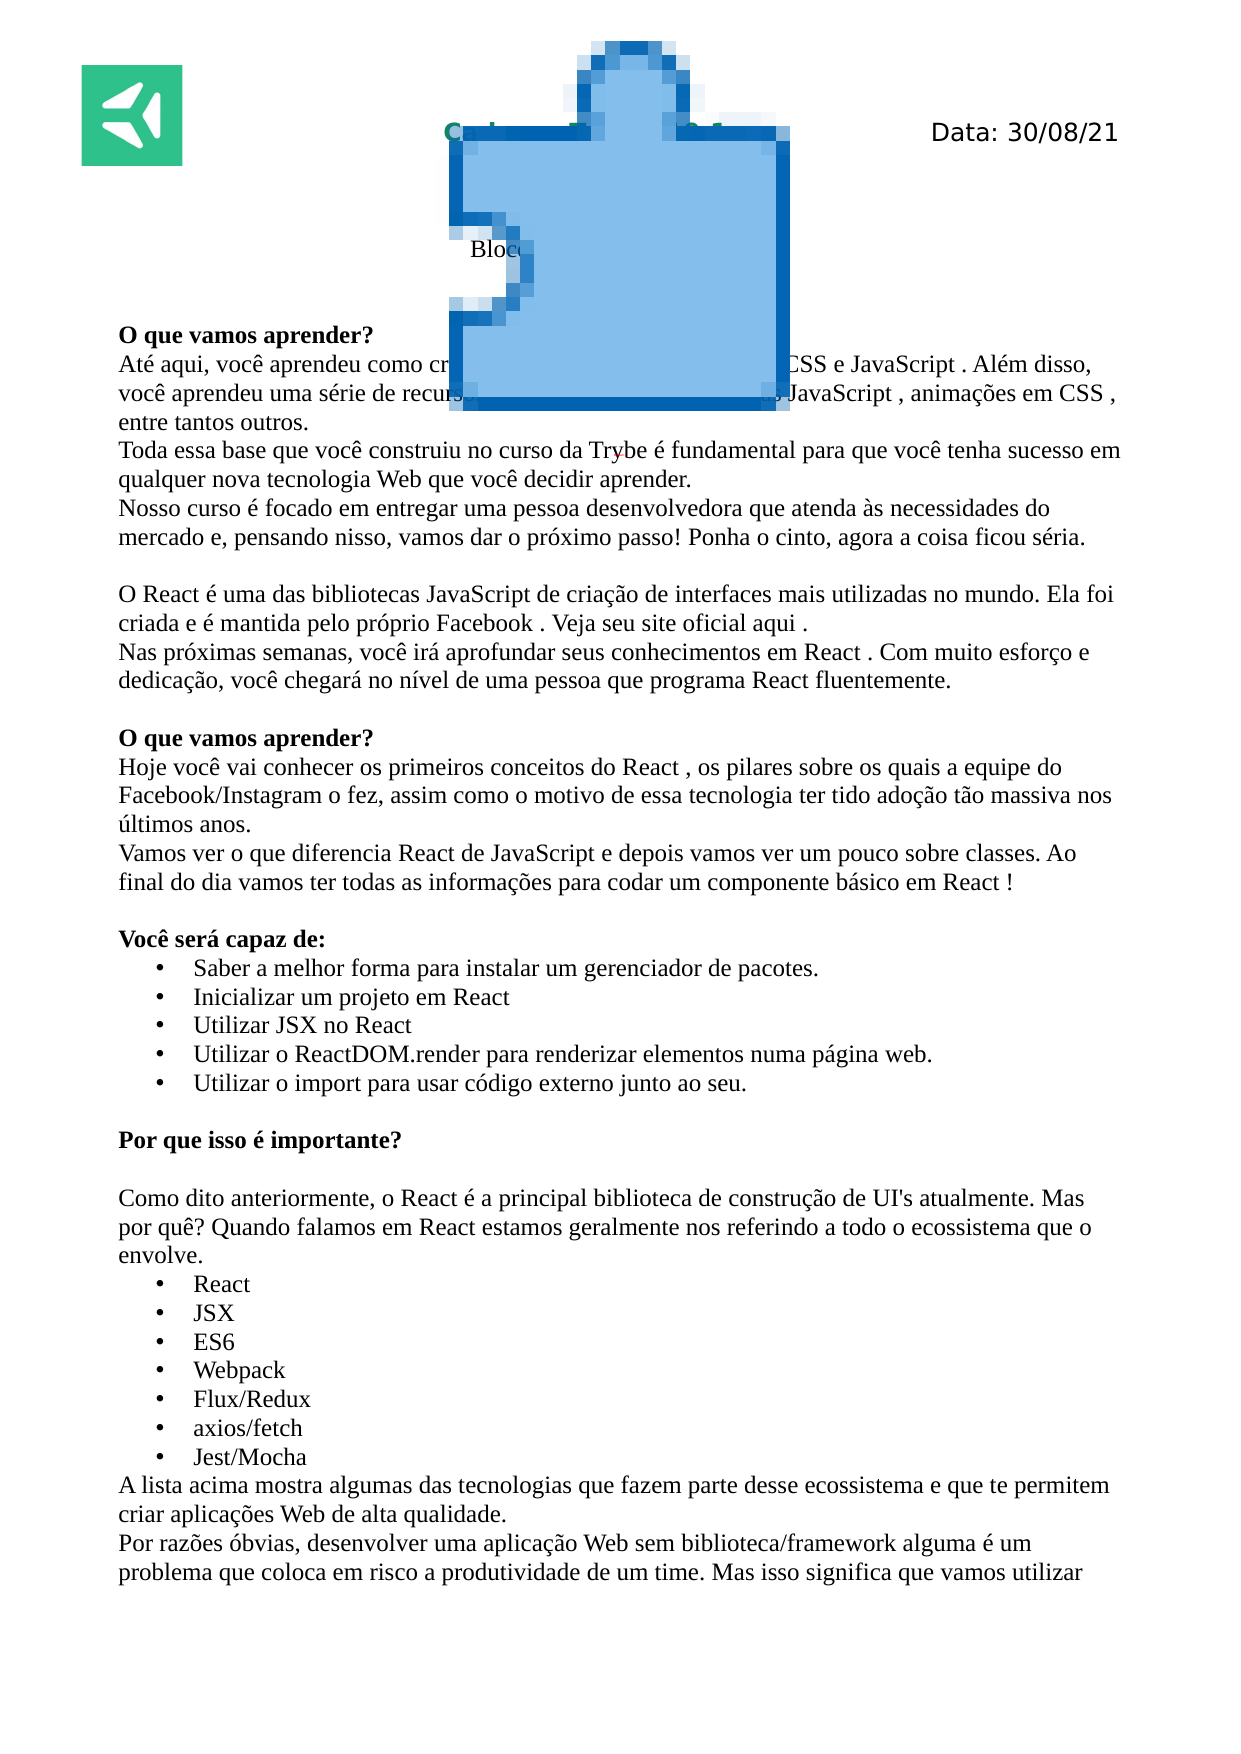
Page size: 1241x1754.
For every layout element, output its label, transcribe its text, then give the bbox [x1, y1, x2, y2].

text Bloco 10 - Introdução à React [790, 234, 1122, 263]
text Nas próximas semanas, você irá aprofundar seus conhecimentos em React . Com muito esforço e dedicação, você chegará no nível de uma pessoa que programa React fluentemente. [118, 637, 1122, 694]
text Por que isso é importante? [118, 1126, 1122, 1154]
text Até aqui, você aprendeu como criar páginas que utilizam HTML , CSS e JavaScript . Além disso, você aprendeu uma série de recursos como os do ES6 , bibliotecas JavaScript , animações em CSS , entre tantos outros. [118, 349, 1122, 436]
list Webpack [156, 1356, 1122, 1384]
text O que vamos aprender? [118, 723, 1122, 752]
list Utilizar JSX no React [156, 1011, 1122, 1039]
text Por razões óbvias, desenvolver uma aplicação Web sem biblioteca/framework alguma é um problema que coloca em risco a produtividade de um time. Mas isso significa que vamos utilizar [118, 1528, 1122, 1586]
list Jest/Mocha [156, 1442, 1122, 1471]
list Utilizar o import para usar código externo junto ao seu. [156, 1068, 1122, 1097]
list Saber a melhor forma para instalar um gerenciador de pacotes. [156, 953, 1122, 982]
text A lista acima mostra algumas das tecnologias que fazem parte desse ecossistema e que te permitem criar aplicações Web de alta qualidade. [118, 1471, 1122, 1528]
text Como dito anteriormente, o React é a principal biblioteca de construção de UI's atualmente. Mas por quê? Quando falamos em React estamos geralmente nos referindo a todo o ecossistema que o envolve. [118, 1183, 1122, 1269]
list Inicializar um projeto em React [156, 982, 1122, 1011]
list Flux/Redux [156, 1384, 1122, 1413]
text Bloco 10 - Introdução à React [118, 234, 506, 263]
text Módulo 02 [790, 206, 1122, 234]
list JSX [156, 1298, 1122, 1327]
text Hoje você vai conhecer os primeiros conceitos do React , os pilares sobre os quais a equipe do Facebook/Instagram o fez, assim como o motivo de essa tecnologia ter tido adoção tão massiva nos últimos anos. [118, 752, 1122, 838]
list ES6 [156, 1327, 1122, 1356]
text [790, 321, 1122, 349]
text Toda essa base que você construiu no curso da Trybe é fundamental para que você tenha sucesso em qualquer nova tecnologia Web que você decidir aprender. [118, 436, 1122, 493]
text O React é uma das bibliotecas JavaScript de criação de interfaces mais utilizadas no mundo. Ela foi criada e é mantida pelo próprio Facebook . Veja seu site oficial aqui . [118, 579, 1122, 637]
text Nosso curso é focado em entregar uma pessoa desenvolvedora que atenda às necessidades do mercado e, pensando nisso, vamos dar o próximo passo! Ponha o cinto, agora a coisa ficou séria. [118, 493, 1122, 551]
list axios/fetch [156, 1413, 1122, 1442]
text Você será capaz de: [118, 924, 1122, 953]
text Módulo 02 [118, 206, 449, 234]
list Utilizar o ReactDOM.render para renderizar elementos numa página web. [156, 1039, 1122, 1068]
text O que vamos aprender? [118, 321, 449, 349]
text Vamos ver o que diferencia React de JavaScript e depois vamos ver um pouco sobre classes. Ao final do dia vamos ter todas as informações para codar um componente básico em React ! [118, 838, 1122, 896]
list React [156, 1269, 1122, 1298]
picture [81, 65, 183, 166]
